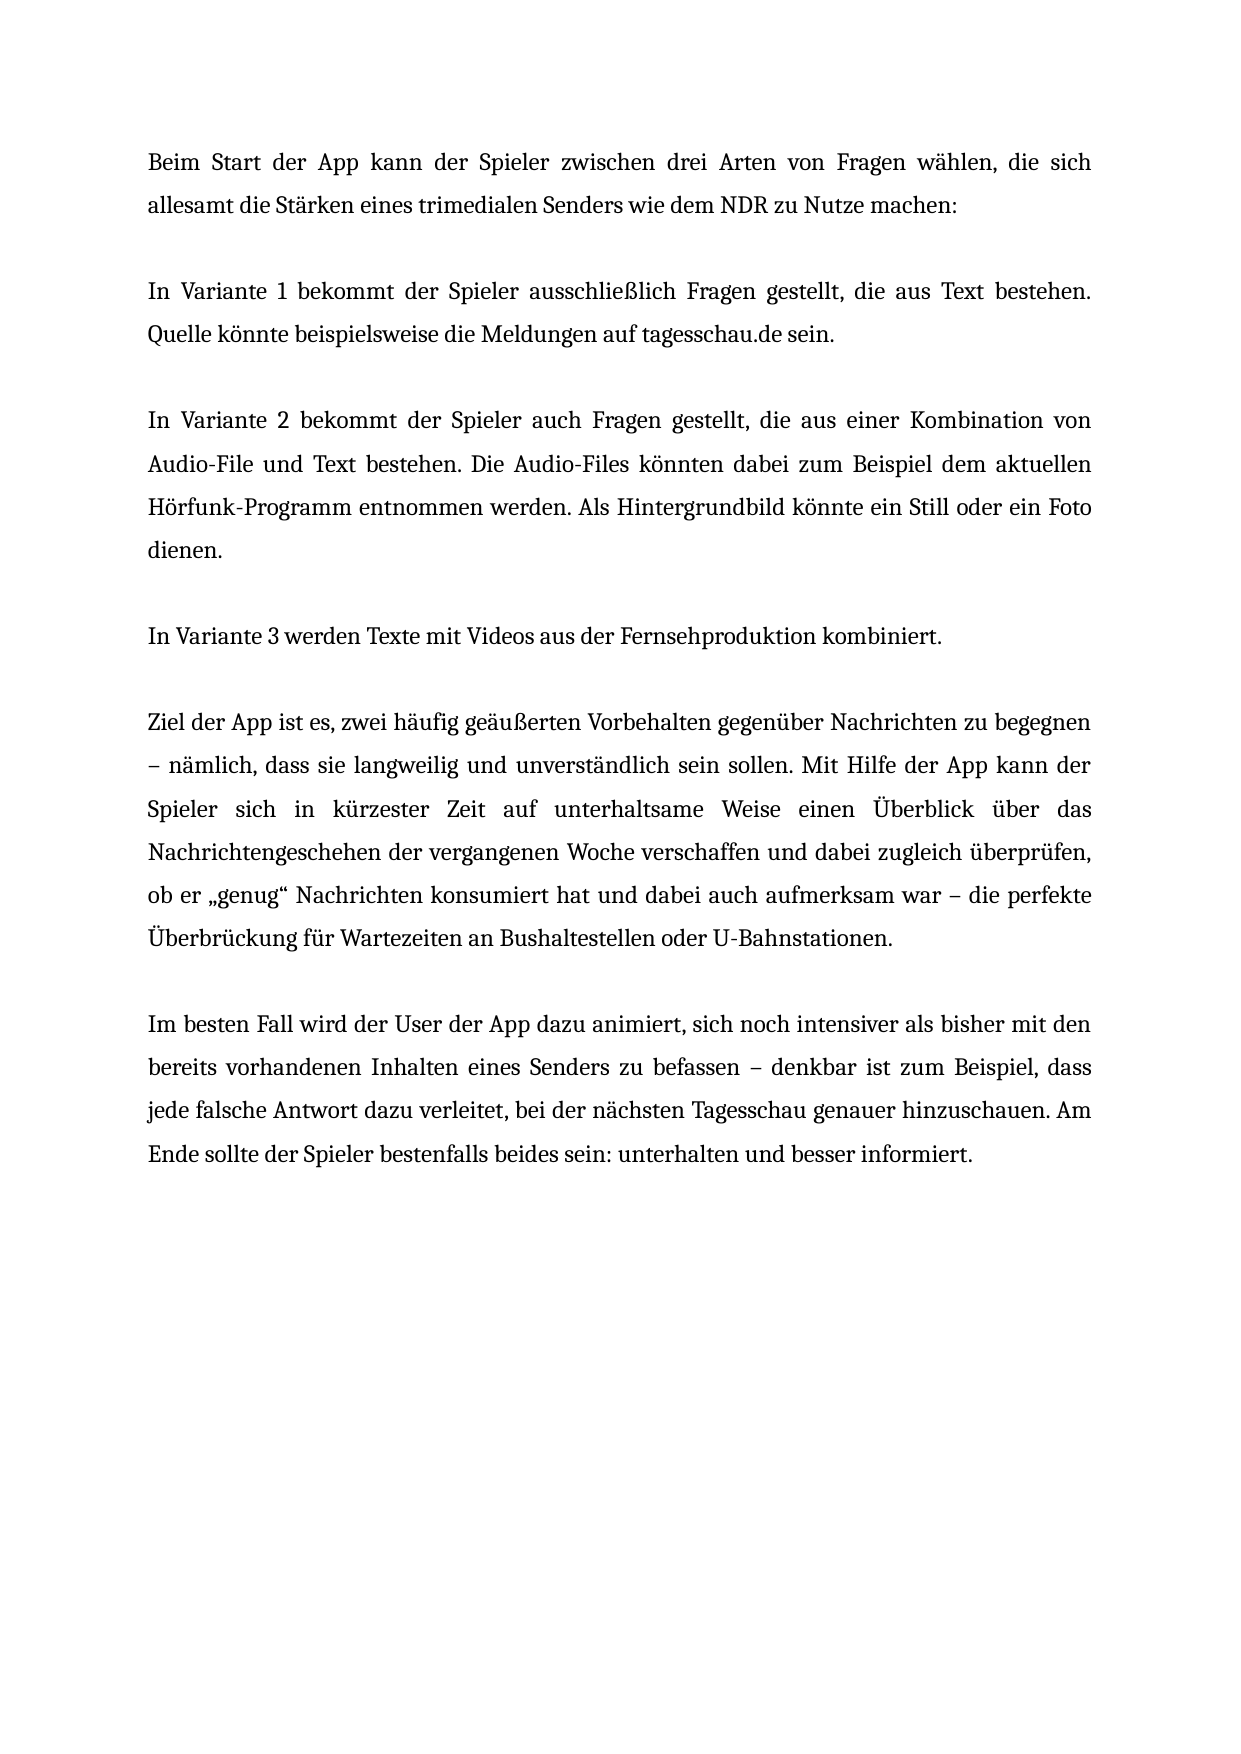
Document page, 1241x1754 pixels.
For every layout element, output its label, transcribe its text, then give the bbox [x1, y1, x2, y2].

text Ziel der App ist es, zwei häufig geäußerten Vorbehalten gegenüber Nachrichten zu begegnen – nämlich, dass sie langweilig und unverständlich sein sollen. Mit Hilfe der App kann der Spieler sich in kürzester Zeit auf unterhaltsame Weise einen Überblick über das Nachrichtengeschehen der vergangenen Woche verschaffen und dabei zugleich überprüfen, ob er „genug“ Nachrichten konsumiert hat und dabei auch aufmerksam war – die perfekte Überbrückung für Wartezeiten an Bushaltestellen oder U-Bahnstationen. [148, 708, 1093, 953]
text In Variante 2 bekommt der Spieler auch Fragen gestellt, die aus einer Kombination von Audio-File und Text bestehen. Die Audio-Files könnten dabei zum Beispiel dem aktuellen Hörfunk-Programm entnommen werden. Als Hintergrundbild könnte ein Still oder ein Foto dienen. [148, 406, 1093, 564]
text Beim Start der App kann der Spieler zwischen drei Arten von Fragen wählen, die sich allesamt die Stärken eines trimedialen Senders wie dem NDR zu Nutze machen: [148, 148, 1093, 219]
text In Variante 1 bekommt der Spieler ausschließlich Fragen gestellt, die aus Text bestehen. Quelle könnte beispielsweise die Meldungen auf tagesschau.de sein. [148, 277, 1093, 349]
text In Variante 3 werden Texte mit Videos aus der Fernsehproduktion kombiniert. [148, 622, 1093, 651]
text Im besten Fall wird der User der App dazu animiert, sich noch intensiver als bisher mit den bereits vorhandenen Inhalten eines Senders zu befassen – denkbar ist zum Beispiel, dass jede falsche Antwort dazu verleitet, bei der nächsten Tagesschau genauer hinzuschauen. Am Ende sollte der Spieler bestenfalls beides sein: unterhalten und besser informiert. [148, 1010, 1093, 1168]
